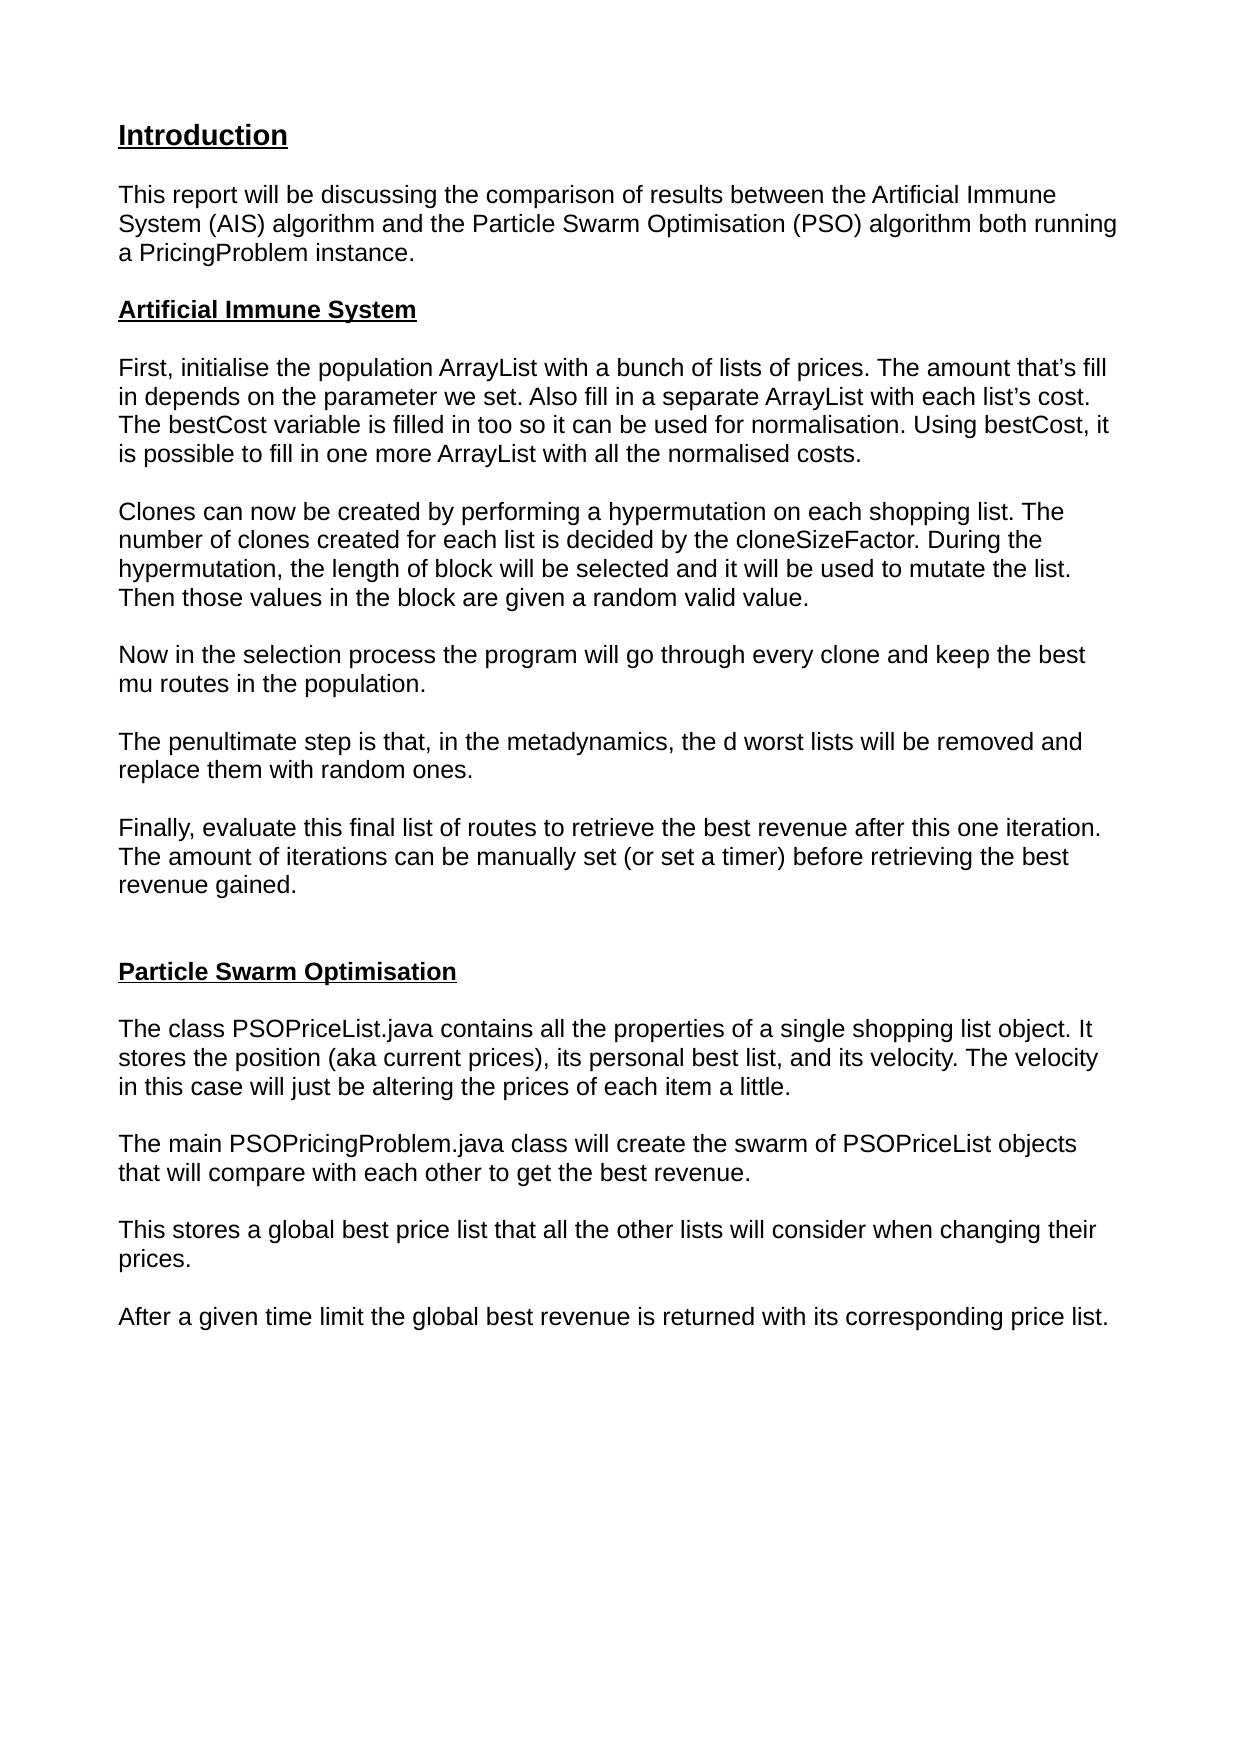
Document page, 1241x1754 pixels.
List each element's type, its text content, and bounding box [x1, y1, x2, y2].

text This stores a global best price list that all the other lists will consider when changing their prices. [118, 1215, 1122, 1273]
text First, initialise the population ArrayList with a bunch of lists of prices. The amount that’s fill in depends on the parameter we set. Also fill in a separate ArrayList with each list’s cost. The bestCost variable is filled in too so it can be used for normalisation. Using bestCost, it is possible to fill in one more ArrayList with all the normalised costs. [118, 353, 1122, 468]
text The penultimate step is that, in the metadynamics, the d worst lists will be removed and replace them with random ones. [118, 727, 1122, 784]
text Introduction [118, 118, 1122, 152]
text Now in the selection process the program will go through every clone and keep the best mu routes in the population. [118, 640, 1122, 698]
text The main PSOPricingProblem.java class will create the swarm of PSOPriceList objects that will compare with each other to get the best revenue. [118, 1129, 1122, 1187]
text The class PSOPriceList.java contains all the properties of a single shopping list object. It stores the position (aka current prices), its personal best list, and its velocity. The velocity in this case will just be altering the prices of each item a little. [118, 1014, 1122, 1100]
text Clones can now be created by performing a hypermutation on each shopping list. The number of clones created for each list is decided by the cloneSizeFactor. During the hypermutation, the length of block will be selected and it will be used to mutate the list. Then those values in the block are given a random valid value. [118, 497, 1122, 612]
text After a given time limit the global best revenue is returned with its corresponding price list. [118, 1302, 1122, 1330]
text This report will be discussing the comparison of results between the Artificial Immune System (AIS) algorithm and the Particle Swarm Optimisation (PSO) algorithm both running a PricingProblem instance. [118, 180, 1122, 267]
text Artificial Immune System [118, 295, 1122, 324]
text Finally, evaluate this final list of routes to retrieve the best revenue after this one iteration. The amount of iterations can be manually set (or set a timer) before retrieving the best revenue gained. [118, 813, 1122, 899]
text Particle Swarm Optimisation [118, 957, 1122, 985]
